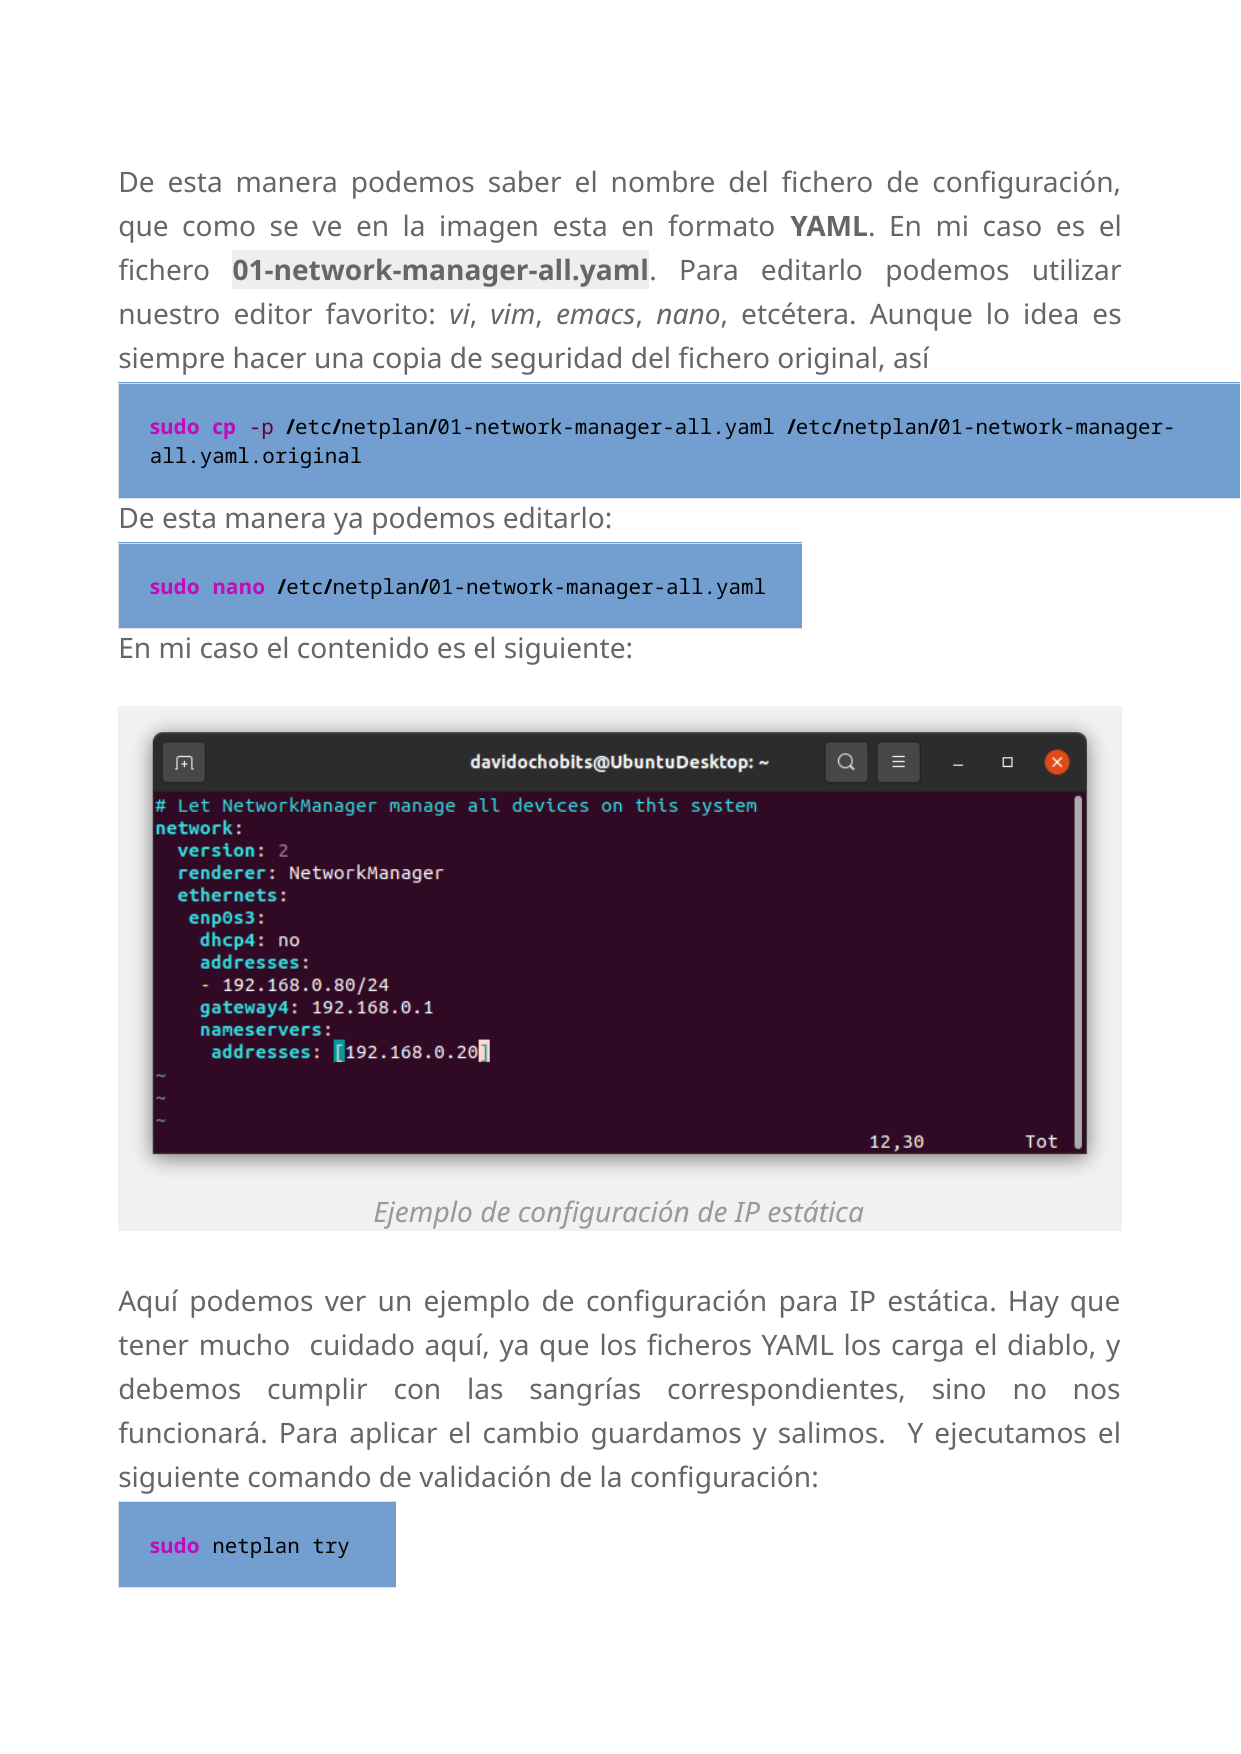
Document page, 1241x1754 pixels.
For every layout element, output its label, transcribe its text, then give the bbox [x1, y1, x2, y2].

text En mi caso el contenido es el siguiente: [118, 628, 1122, 667]
picture [122, 705, 1118, 1189]
text Ejemplo de configuración de IP estática [118, 1193, 1122, 1231]
text De esta manera podemos saber el nombre del fichero de configuración, que como se ve en la imagen esta en formato YAML. En mi caso es el fichero 01-network-manager-all.yaml. Para editarlo podemos utilizar nuestro editor favorito: vi, vim, emacs, nano, etcétera. Aunque lo idea es siempre hacer una copia de seguridad del fichero original, así [118, 162, 1122, 377]
text Aquí podemos ver un ejemplo de configuración para IP estática. Hay que tener mucho cuidado aquí, ya que los ficheros YAML los carga el diablo, y debemos cumplir con las sangrías correspondientes, sino no nos funcionará. Para aplicar el cambio guardamos y salimos. Y ejecutamos el siguiente comando de validación de la configuración: [118, 1281, 1122, 1496]
text De esta manera ya podemos editarlo: [118, 499, 1122, 537]
